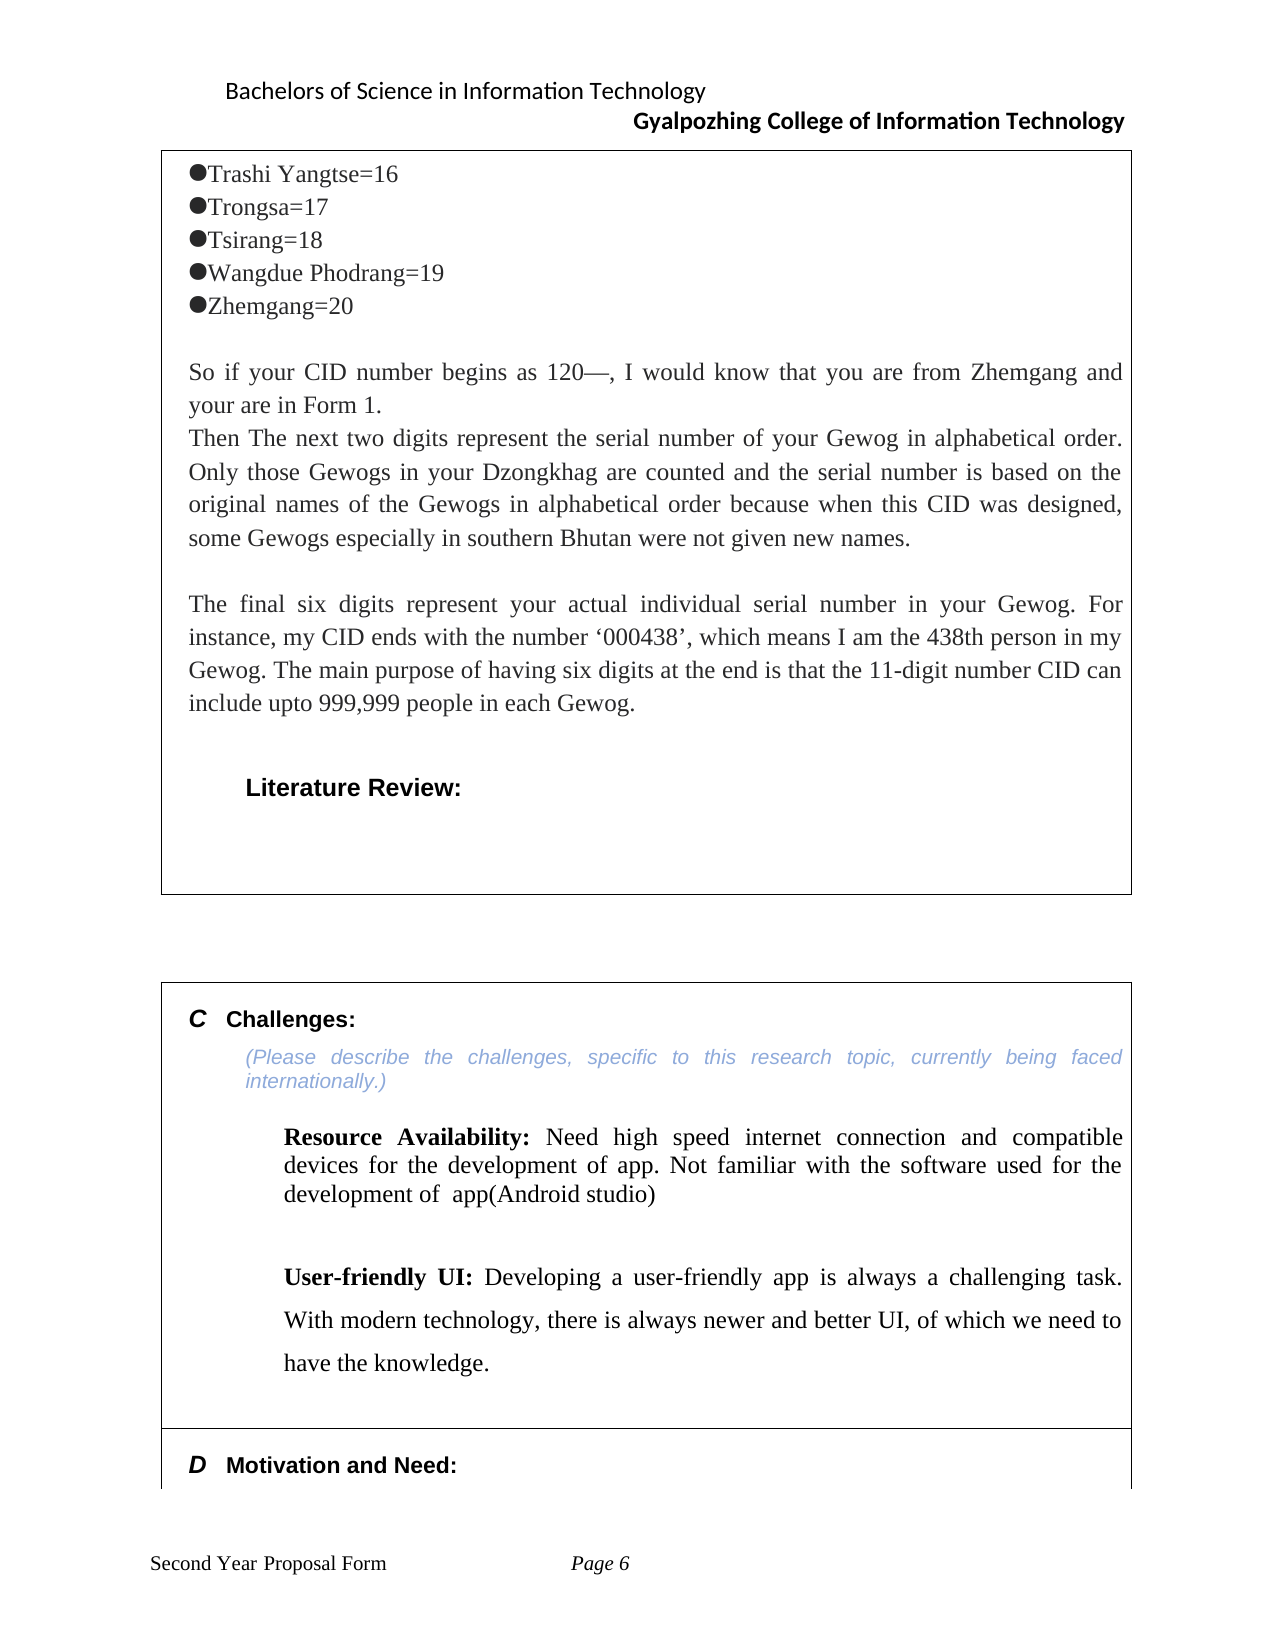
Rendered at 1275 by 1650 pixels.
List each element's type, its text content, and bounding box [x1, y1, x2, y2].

table_cell Resource Availability: Need high speed internet connection and compatible devices for the development of app. Not familiar with the software used for the development of app(Android studio) User-friendly UI: Developing a user-friendly app is always a challenging task. With modern technology, there is always newer and better UI, of which we need to have the knowledge. [162, 1114, 1131, 1428]
table_cell Motivation and Need: [162, 1429, 1131, 1488]
table_header Introduction (Project Background and Literature Review, Current State of the Art): (Detailed summary of what all has been done internationally in the proposed area quoting references and bibliography. Please note that this section demonstrates the depth of knowledge of the project team and builds the confidence of the evaluators about capability of the team in achieving the stated objectives.) (Please describe the current state of the art specific to this research topic.) Project Background In Bhutan, our Citizenship Identity (CID) card contains a 11-digit number but have you ever realized what each digit represents? Certainly those 11-digit numbers are not picked up at random by the computer. Each digit has a meaning and contributes to your identity. Just by looking at your CID number, we can exactly know which part of Bhutan you are from and what’s the status of your census. Today I am going to share what each digit of your CID number tells about you. The 1st digit represents the status of your census. If your census record is registered in Form 1 (pure Bhutanese), your CID number starts with ‘1’. If your census is registered in Form 4 (mothers are non-Bhutanese or in Form 5(, your CID number begins with ‘2’ and if you are in Form 5 (no regular census records), your CID number starts with ‘3’. So we can easily know the census status of a person the moment we look at his/her CID number. The next two digits represent the Dzongkhag you come from. It represents the Dzongkhags in their alphabetical order. If you are in Form 1 from Samtse, your CID number will start as ‘112———, because Samtse is the 12th Dzongkhag and you are in Form 1. This means that the status of your census will be followed by the serial number of your Dzongkhag in alphabetical order as follows: Bumthang=01 Chukha=02 Dagana=03 Gasa=04 Haa=05 Lhuntse=06 Mongar=07 Paro=08 Pema Gatshel=09 Punakha=10 Samdrup Jongkhar=11 Samtse=12 Sarpang=13 Thimphu=14 Trashigang=15 Trashi Yangtse=16 Trongsa=17 Tsirang=18 Wangdue Phodrang=19 Zhemgang=20 So if your CID number begins as 120—, I would know that you are from Zhemgang and your are in Form 1. Then The next two digits represent the serial number of your Gewog in alphabetical order. Only those Gewogs in your Dzongkhag are counted and the serial number is based on the original names of the Gewogs in alphabetical order because when this CID was designed, some Gewogs especially in southern Bhutan were not given new names. The final six digits represent your actual individual serial number in your Gewog. For instance, my CID ends with the number ‘000438’, which means I am the 438th person in my Gewog. The main purpose of having six digits at the end is that the 11-digit number CID can include upto 999,999 people in each Gewog. Literature Review: [162, 151, 1131, 894]
table_header Challenges: (Please describe the challenges, specific to this research topic, currently being faced internationally.) [162, 983, 1131, 1113]
